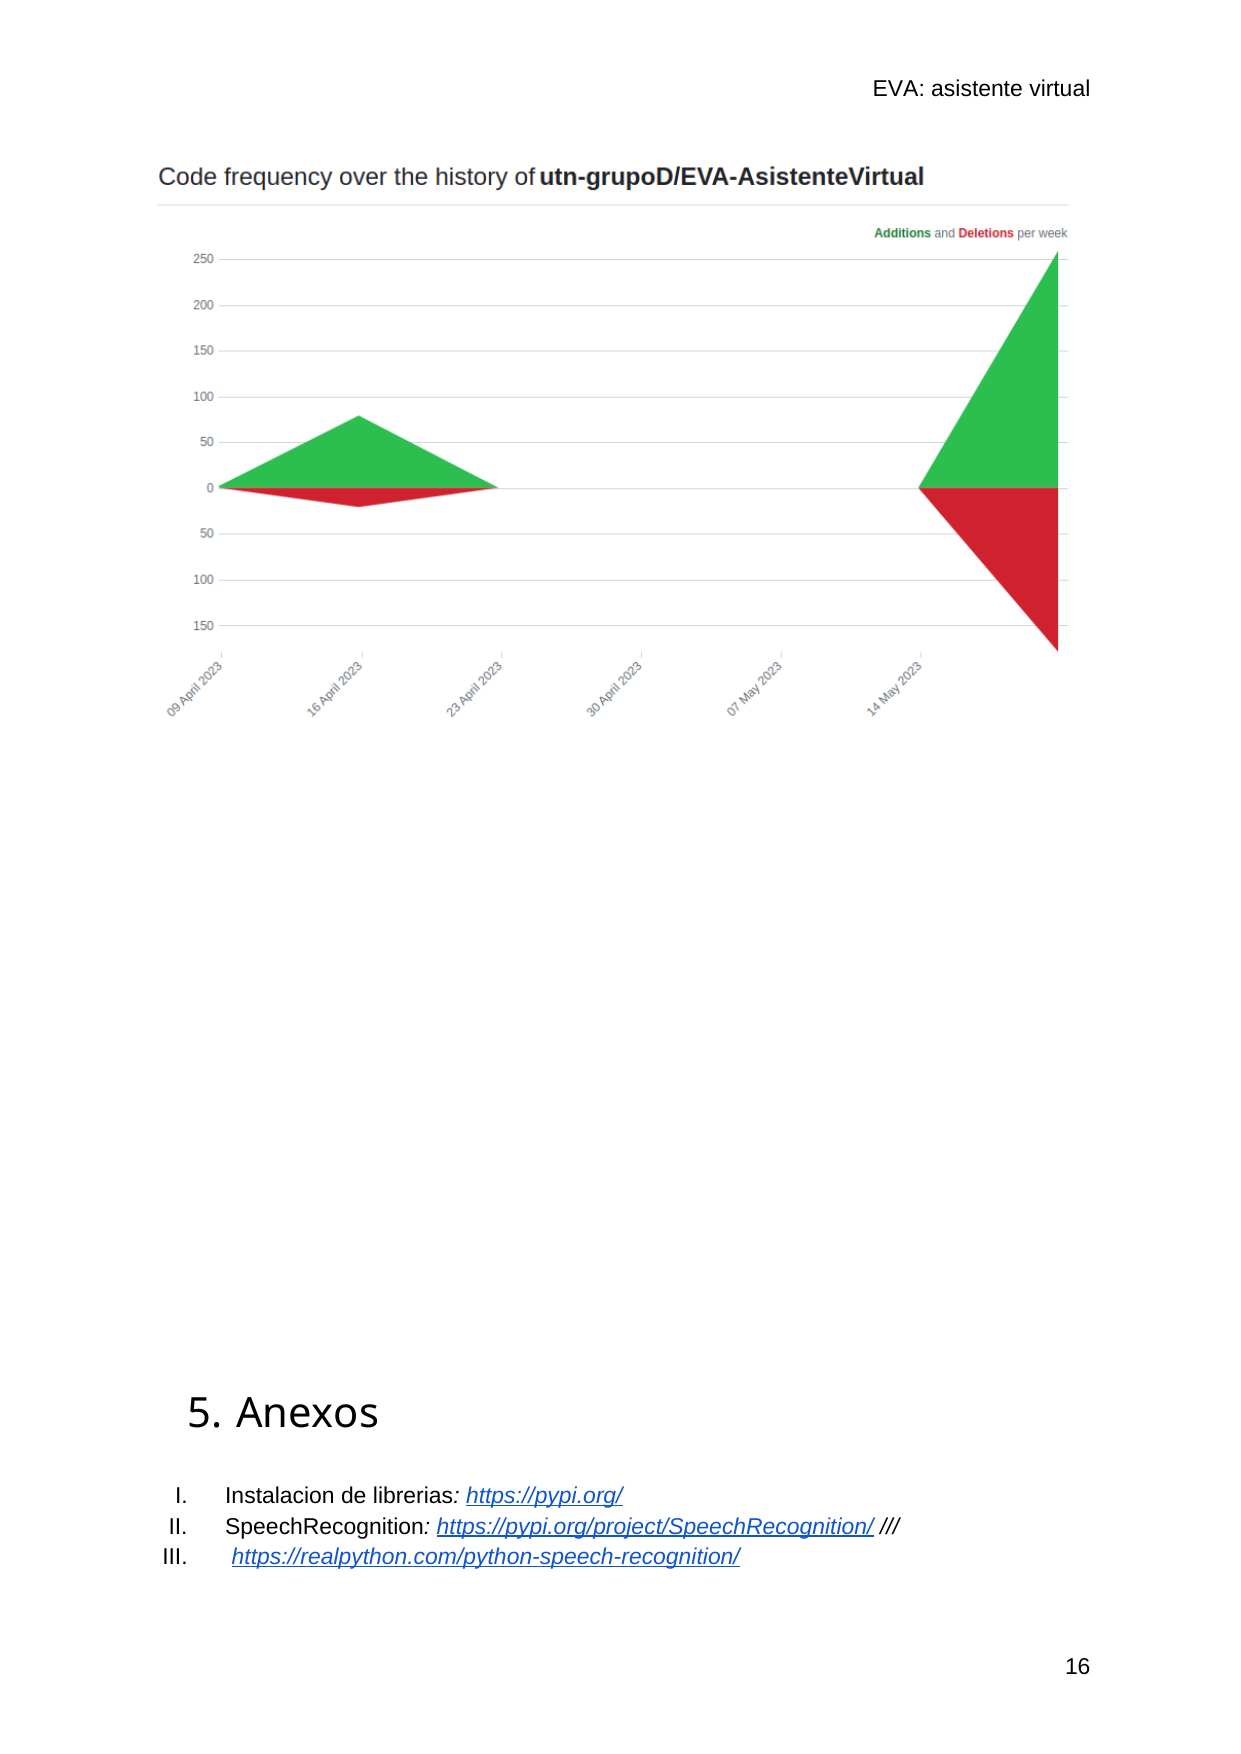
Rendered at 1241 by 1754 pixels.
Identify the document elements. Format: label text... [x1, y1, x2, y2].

list https://realpython.com/python-speech-recognition/ [187, 1543, 1090, 1569]
subtitle Anexos [187, 1383, 1090, 1440]
list Instalacion de librerias: https://pypi.org/ [187, 1482, 1090, 1509]
list SpeechRecognition: https://pypi.org/project/SpeechRecognition/ /// [187, 1513, 1090, 1539]
picture [150, 150, 1091, 734]
